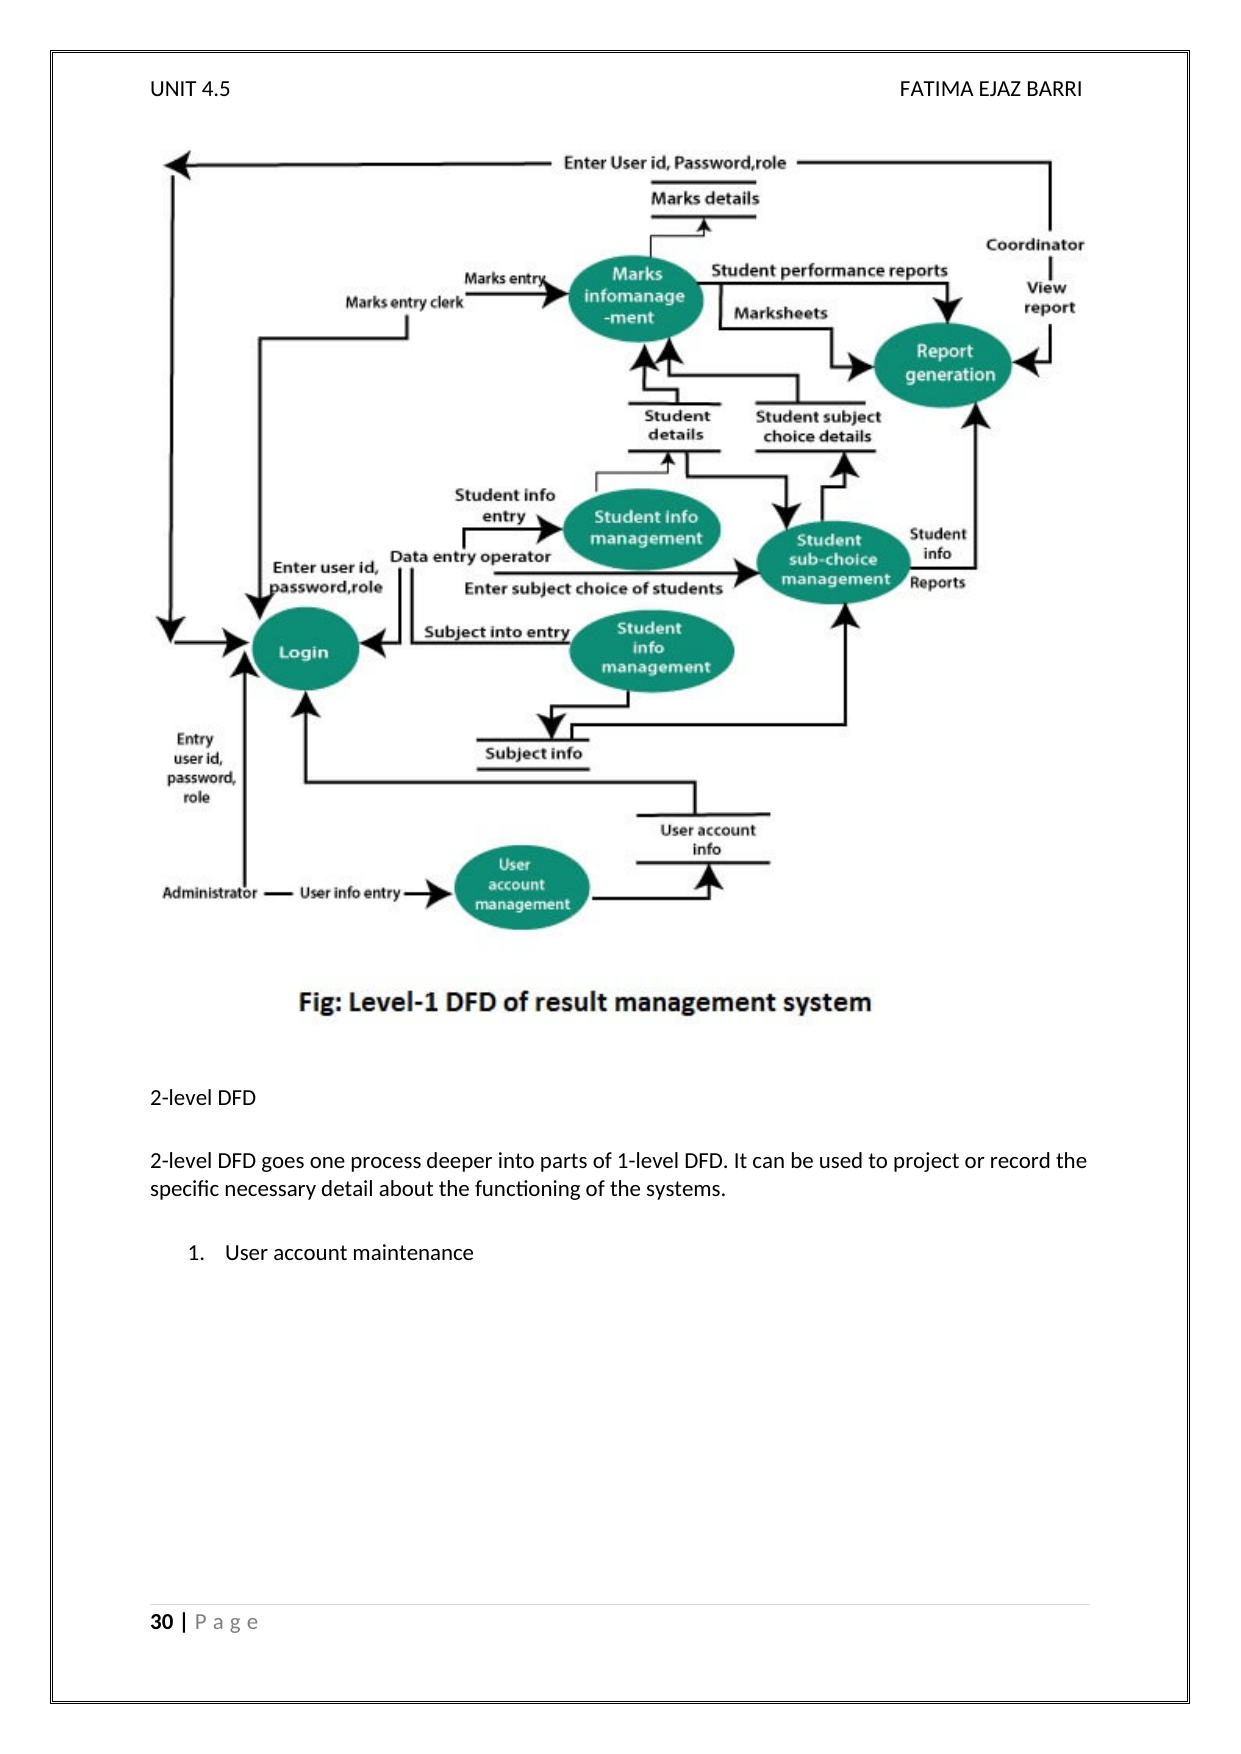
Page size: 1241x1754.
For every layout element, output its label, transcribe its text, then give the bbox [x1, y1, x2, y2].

text 2-level DFD [150, 1083, 1090, 1112]
text 2-level DFD goes one process deeper into parts of 1-level DFD. It can be used to project or record the specific necessary detail about the functioning of the systems. [150, 1147, 1090, 1203]
list User account maintenance [187, 1238, 1090, 1266]
